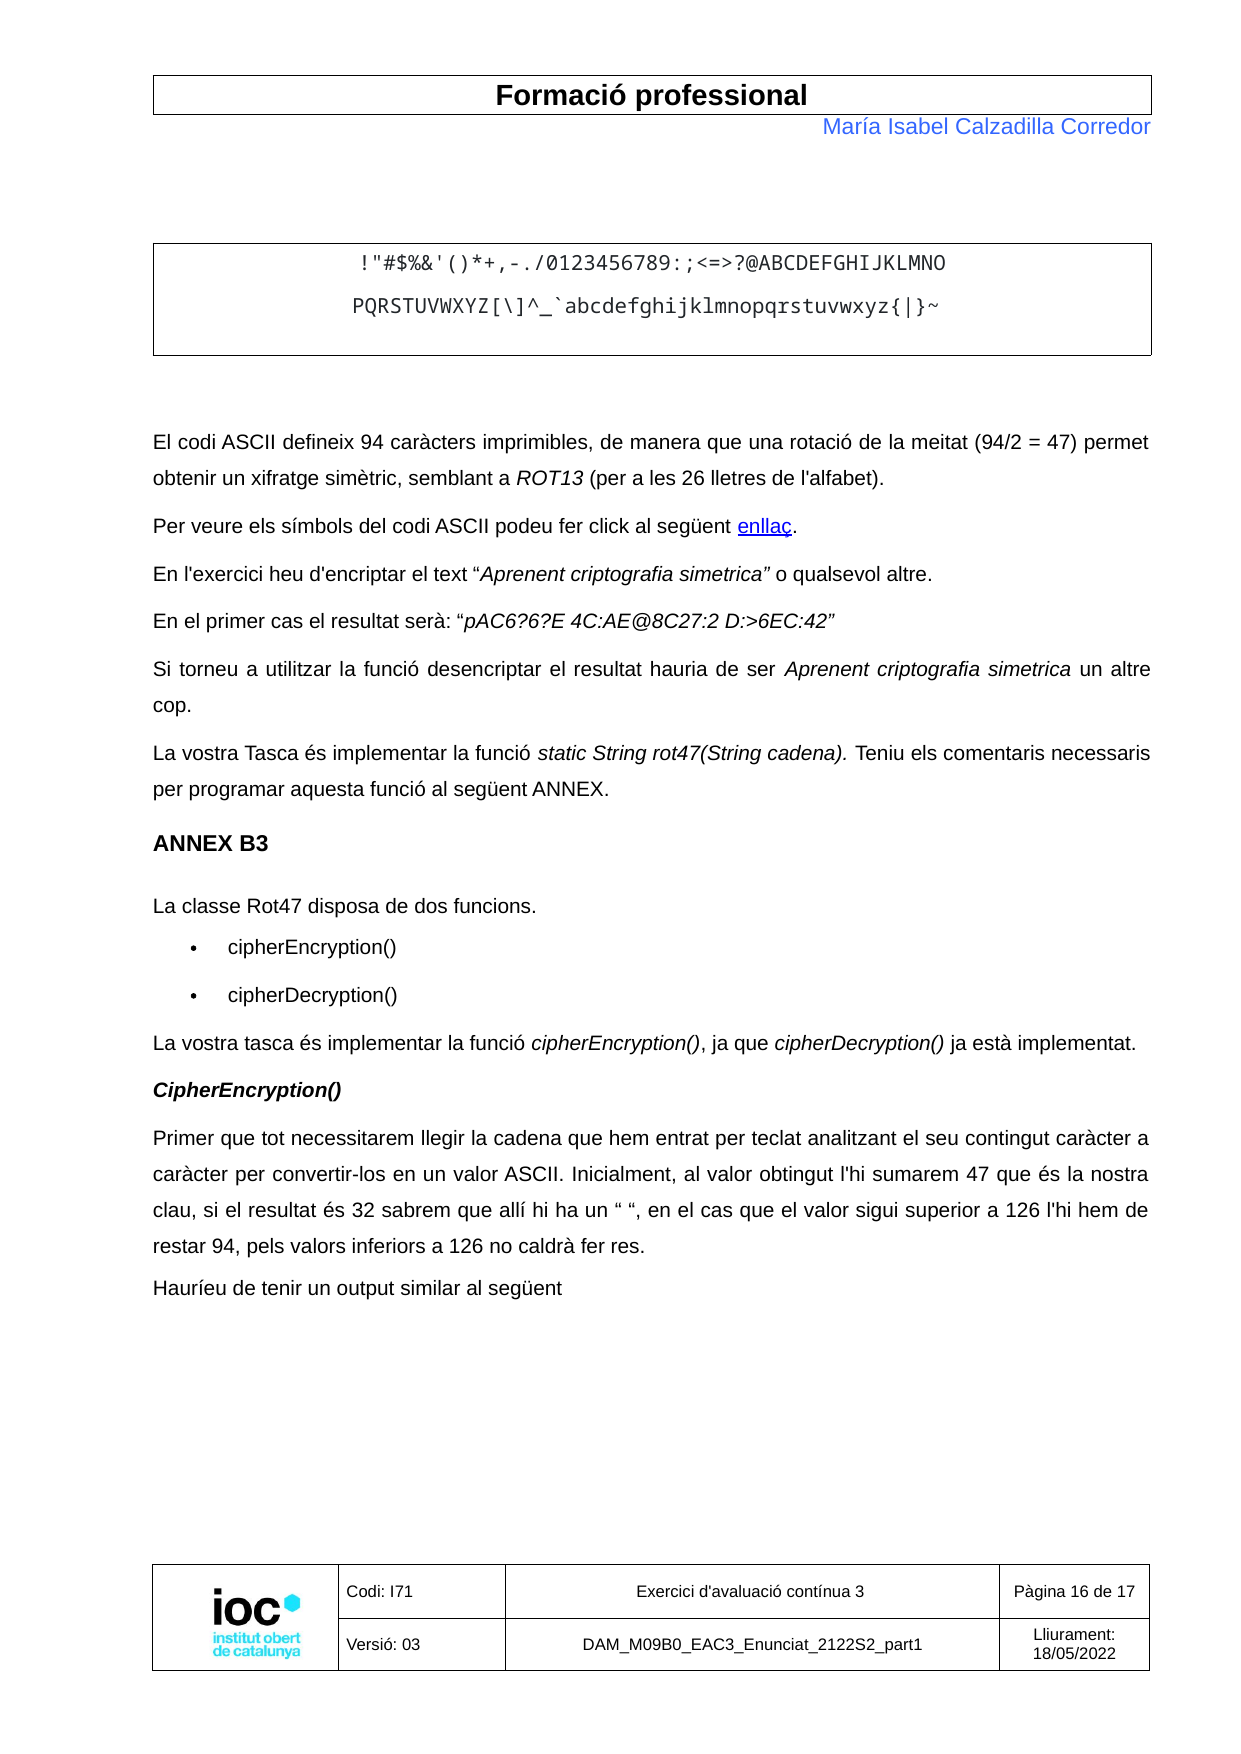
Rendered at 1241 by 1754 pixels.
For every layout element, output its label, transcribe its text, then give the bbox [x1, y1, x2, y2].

list cipherDecryption() [190, 983, 1151, 1007]
text Per veure els símbols del codi ASCII podeu fer click al següent enllaç. [153, 513, 1151, 537]
text Hauríeu de tenir un output similar al següent [153, 1276, 1151, 1300]
text La vostra Tasca és implementar la funció static String rot47(String cadena). Teniu els comentaris necessaris per programar aquesta funció al següent ANNEX. [153, 741, 1151, 801]
text Si torneu a utilitzar la funció desencriptar el resultat hauria de ser Aprenent criptografia simetrica un altre cop. [153, 657, 1151, 717]
text En el primer cas el resultat serà: “pAC6?6?E 4C:AE@8C27:2 D:>6EC:42” [153, 609, 1151, 633]
text ANNEX B3 [153, 830, 1151, 857]
text La vostra tasca és implementar la funció cipherEncryption(), ja que cipherDecryption() ja està implementat. [153, 1031, 1151, 1055]
text La classe Rot47 disposa de dos funcions. [153, 893, 1151, 917]
picture [200, 1574, 314, 1670]
text En l'exercici heu d'encriptar el text “Aprenent criptografia simetrica” o qualsevol altre. [153, 561, 1151, 585]
list Primer que tot necessitarem llegir la cadena que hem entrat per teclat analitzant el seu contingut caràcter a caràcter per convertir-los en un valor ASCII. Inicialment, al valor obtingut l'hi sumarem 47 que és la nostra clau, si el resultat és 32 sabrem que allí hi ha un “ “, en el cas que el valor sigui superior a 126 l'hi hem de restar 94, pels valors inferiors a 126 no caldrà fer res. [153, 1126, 1151, 1258]
list CipherEncryption() [153, 1078, 1151, 1102]
list cipherEncryption() [190, 935, 1151, 959]
table_header !"#$%&'()*+,-./0123456789:;<=>?@ABCDEFGHIJKLMNO PQRSTUVWXYZ[\]^_`abcdefghijklmnopqrstuvwxyz{|}~ [154, 244, 1151, 355]
text El codi ASCII defineix 94 caràcters imprimibles, de manera que una rotació de la meitat (94/2 = 47) permet obtenir un xifratge simètric, semblant a ROT13 (per a les 26 lletres de l'alfabet). [153, 430, 1151, 490]
